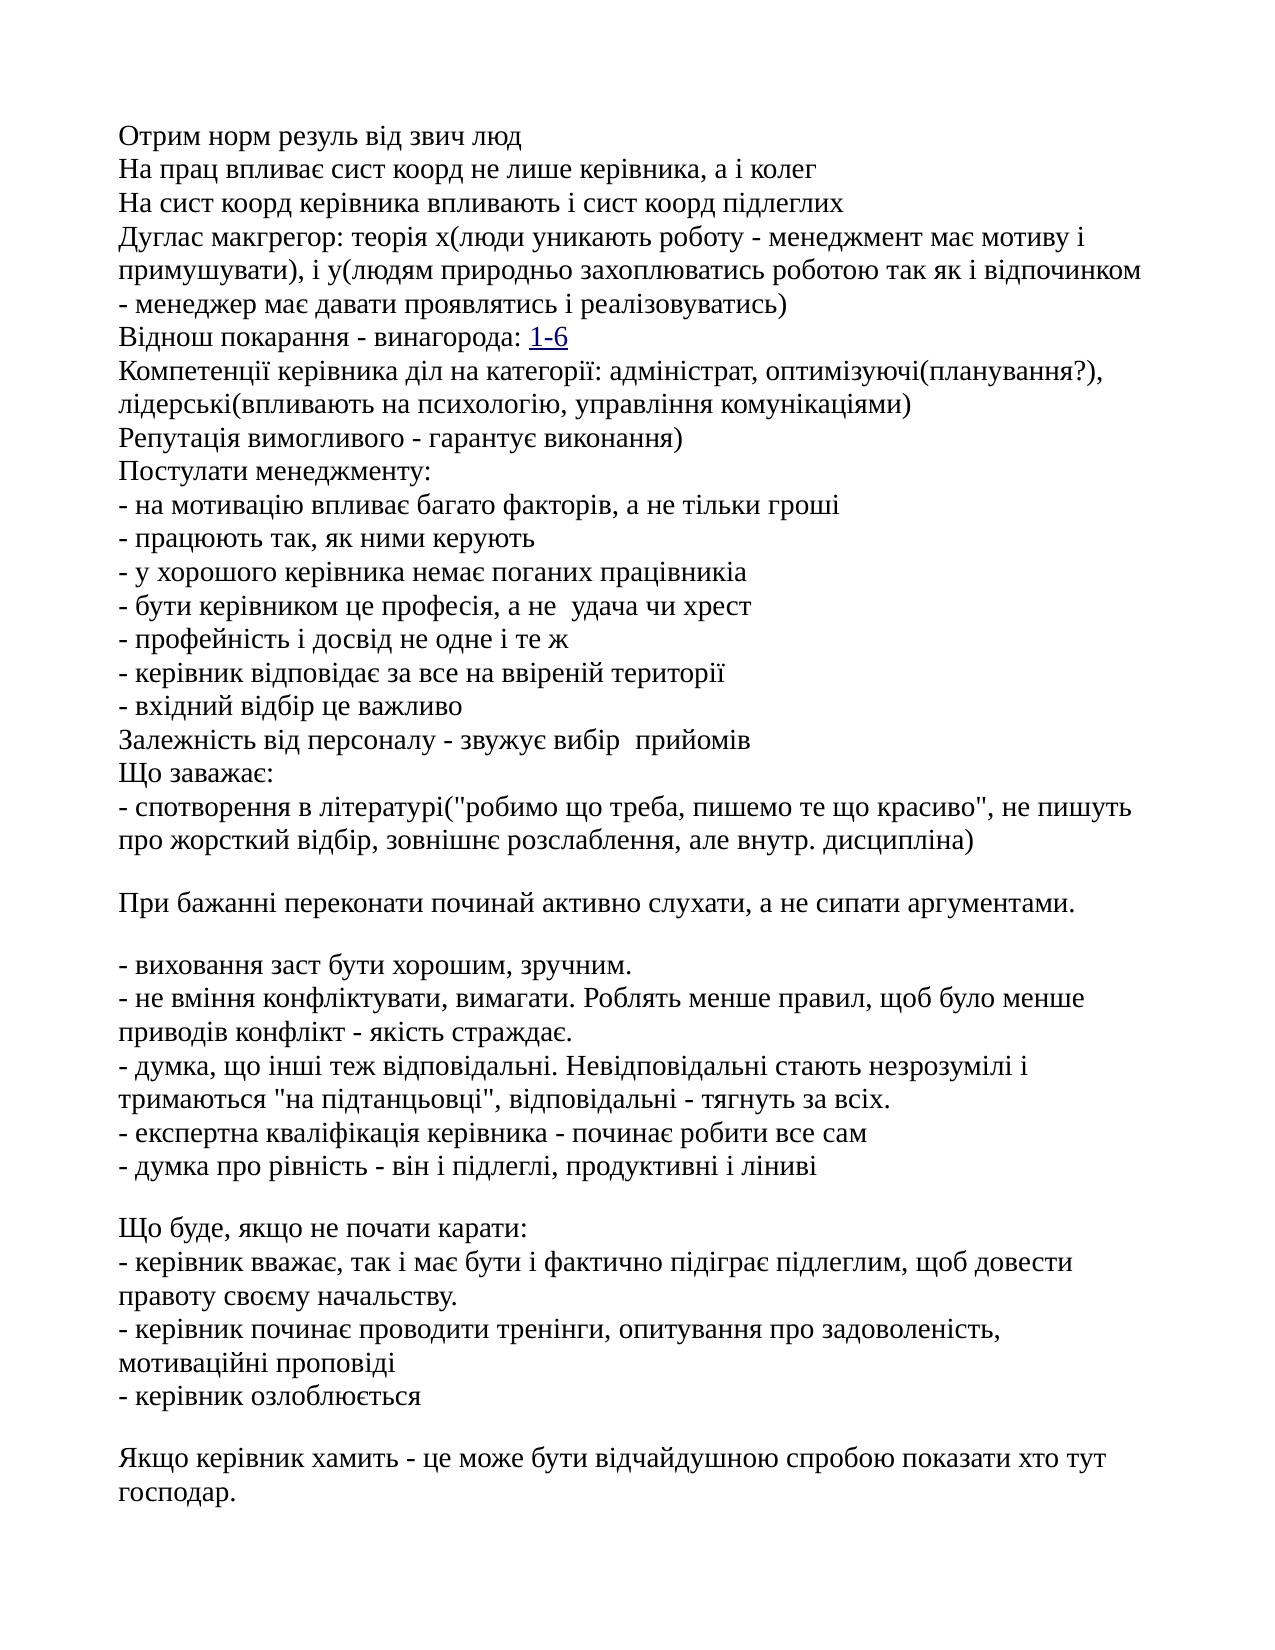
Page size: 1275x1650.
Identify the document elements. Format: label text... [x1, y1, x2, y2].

text Отрим норм резуль від звич люд На прац впливає сист коорд не лише керівника, а і колег На сист коорд керівника впливають і сист коорд підлеглих Дуглас макгрегор: теорія x(люди уникають роботу - менеджмент має мотиву і примушувати), і y(людям природньо захоплюватись роботою так як і відпочинком - менеджер має давати проявлятись і реалізовуватись) Віднош покарання - винагорода: 1-6 Компетенції керівника діл на категорії: адміністрат, оптимізуючі(планування?), лідерські(впливають на психологію, управління комунікаціями) Репутація вимогливого - гарантує виконання) Постулати менеджменту: - на мотивацію впливає багато факторів, а не тільки гроші - працюють так, як ними керують - у хорошого керівника немає поганих працівникіа - бути керівником це професія, а не удача чи хрест - профейність і досвід не одне і те ж - керівник відповідає за все на ввіреній території - вхідний відбір це важливо Залежність від персоналу - звужує вибір прийомів Що заважає: - спотворення в літературі("робимо що треба, пишемо те що красиво", не пишуть про жорсткий відбір, зовнішнє розслаблення, але внутр. дисципліна) При бажанні переконати починай активно слухати, а не сипати аргументами. - виховання заст бути хорошим, зручним. - не вміння конфліктувати, вимагати. Роблять менше правил, щоб було менше приводів конфлікт - якість страждає. - думка, що інші теж відповідальні. Невідповідальні стають незрозумілі і тримаються "на підтанцьовці", відповідальні - тягнуть за всіх. - експертна кваліфікація керівника - починає робити все сам - думка про рівність - він і підлеглі, продуктивні і ліниві Що буде, якщо не почати карати: - керівник вважає, так і має бути і фактично підіграє підлеглим, щоб довести правоту своєму начальству. - керівник починає проводити тренінги, опитування про задоволеність, мотиваційні проповіді - керівник озлоблюється Якщо керівник хамить - це може бути відчайдушною спробою показати хто тут господар. [118, 118, 1157, 1508]
